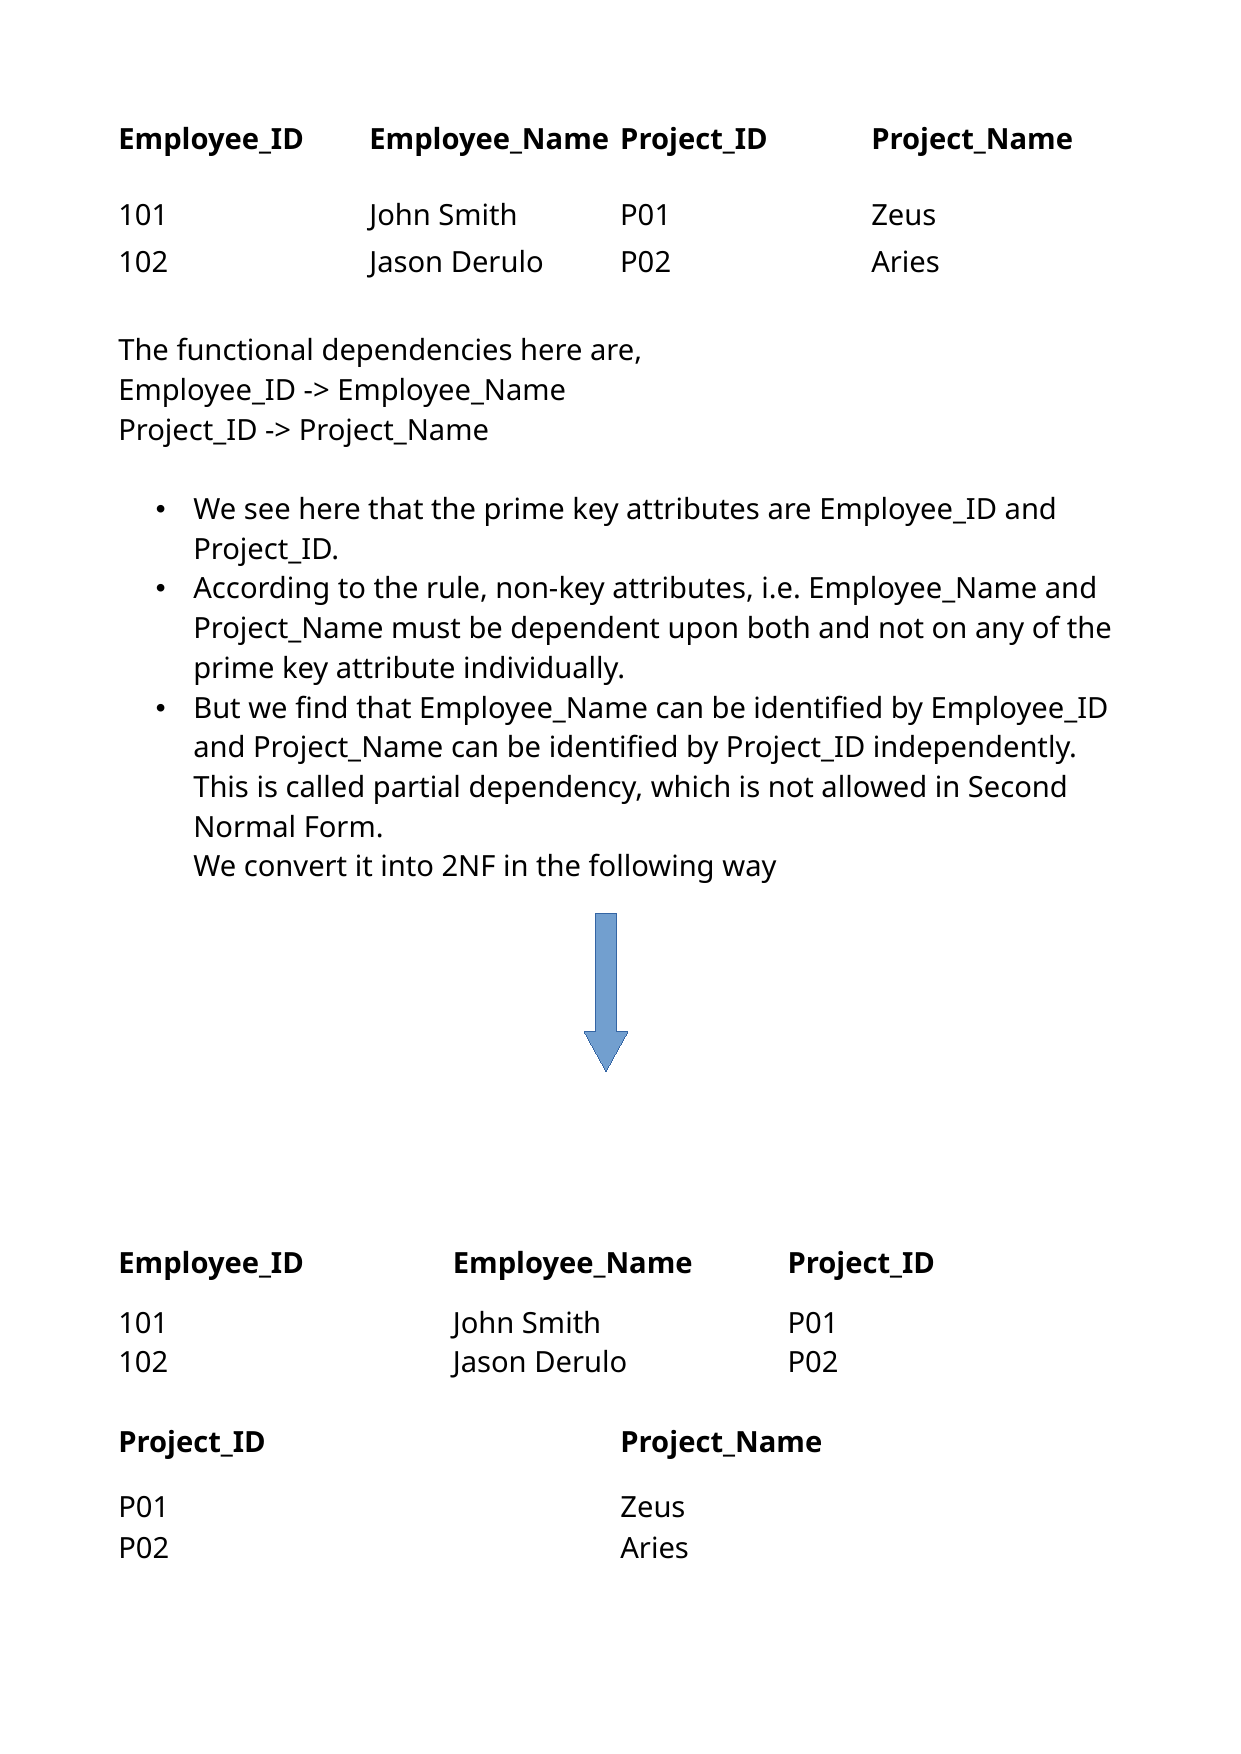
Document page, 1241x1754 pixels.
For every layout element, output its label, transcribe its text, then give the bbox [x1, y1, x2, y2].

table_header Employee_Name [369, 118, 620, 195]
list According to the rule, non-key attributes, i.e. Employee_Name and Project_Name must be dependent upon both and not on any of the prime key attribute individually. [156, 568, 1122, 687]
table_cell P01 [620, 195, 871, 242]
table_cell John Smith [453, 1302, 787, 1342]
text The functional dependencies here are, [118, 330, 1122, 369]
table_cell Jason Derulo [369, 242, 620, 290]
table_header Employee_ID [118, 118, 369, 195]
table_cell P02 [787, 1342, 1122, 1381]
list We see here that the prime key attributes are Employee_ID and Project_ID. [156, 488, 1122, 568]
text Project_ID -> Project_Name [118, 409, 1122, 449]
table_cell 102 [118, 1342, 453, 1381]
table_header Project_Name [620, 1421, 1127, 1487]
table_header Project_ID [118, 1421, 620, 1487]
table_cell 101 [118, 1302, 453, 1342]
table_cell Aries [871, 242, 1122, 290]
table_cell John Smith [369, 195, 620, 242]
table_cell P01 [118, 1487, 620, 1527]
table_cell P02 [118, 1527, 620, 1567]
table_cell 101 [118, 195, 369, 242]
table_header Employee_ID [118, 1243, 453, 1302]
table_cell Jason Derulo [453, 1342, 787, 1381]
table_header Employee_Name [453, 1243, 787, 1302]
text Employee_ID -> Employee_Name [118, 369, 1122, 409]
list We convert it into 2NF in the following way [156, 846, 1122, 885]
table_cell Zeus [620, 1487, 1127, 1527]
table_header Project_ID [620, 118, 871, 195]
table_cell P01 [787, 1302, 1122, 1342]
table_cell Zeus [871, 195, 1122, 242]
table_cell Aries [620, 1527, 1127, 1567]
table_header Project_ID [787, 1243, 1122, 1302]
table_header Project_Name [871, 118, 1122, 195]
list But we find that Employee_Name can be identified by Employee_ID and Project_Name can be identified by Project_ID independently. This is called partial dependency, which is not allowed in Second Normal Form. [156, 687, 1122, 846]
table_cell 102 [118, 242, 369, 290]
table_cell P02 [620, 242, 871, 290]
